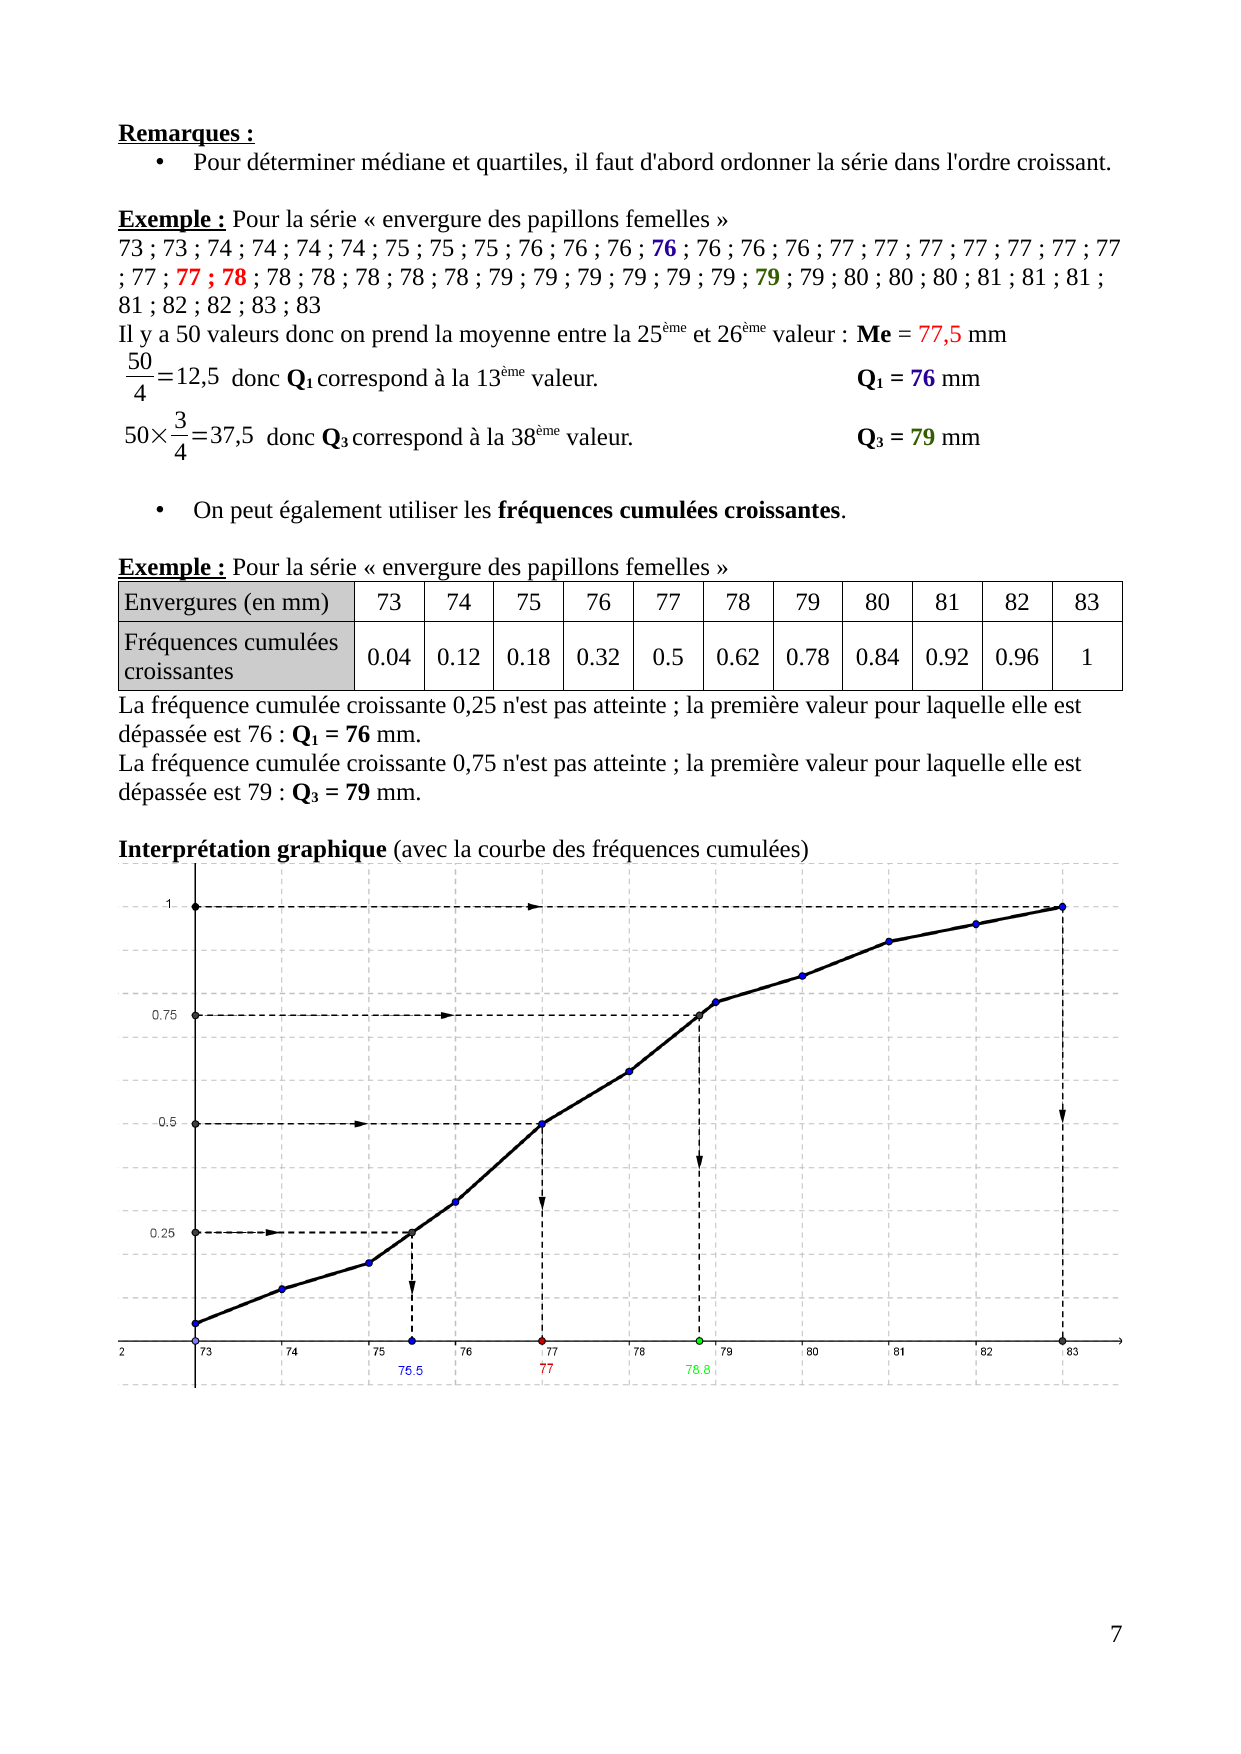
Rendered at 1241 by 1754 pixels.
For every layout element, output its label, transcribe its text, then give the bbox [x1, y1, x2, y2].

list Pour déterminer médiane et quartiles, il faut d'abord ordonner la série dans l'ordre croissant. [156, 147, 1122, 176]
text donc Q3 correspond à la 38ème valeur. Q3 = 79 mm [118, 407, 1122, 466]
table_cell 0,32 [564, 622, 633, 690]
table_cell 0,18 [494, 622, 563, 690]
text Il y a 50 valeurs donc on prend la moyenne entre la 25ème et 26ème valeur : Me = 77,5 mm [118, 319, 1122, 348]
text Interprétation graphique (avec la courbe des fréquences cumulées) [118, 834, 1122, 863]
table_cell 0,78 [774, 622, 842, 690]
table_header 83 [1053, 582, 1122, 621]
list On peut également utiliser les fréquences cumulées croissantes. [156, 495, 1122, 523]
text Remarques : [118, 118, 1122, 147]
table_header 79 [774, 582, 842, 621]
text La fréquence cumulée croissante 0,25 n'est pas atteinte ; la première valeur pour laquelle elle est dépassée est 76 : Q1 = 76 mm. [118, 691, 1122, 748]
table_header 75 [494, 582, 563, 621]
table_header Envergures (en mm) [119, 582, 354, 621]
table_header 77 [634, 582, 703, 621]
text donc Q1 correspond à la 13ème valeur. Q1 = 76 mm [118, 348, 1122, 407]
text Exemple : Pour la série « envergure des papillons femelles » [118, 204, 1122, 233]
text La fréquence cumulée croissante 0,75 n'est pas atteinte ; la première valeur pour laquelle elle est dépassée est 79 : Q3 = 79 mm. [118, 748, 1122, 806]
table_cell 0,62 [704, 622, 773, 690]
table_header 80 [843, 582, 912, 621]
table_cell 0,12 [425, 622, 493, 690]
table_cell Fréquences cumulées croissantes [119, 622, 354, 690]
table_cell 0,92 [913, 622, 982, 690]
table_cell 1 [1053, 622, 1122, 690]
table_header 74 [425, 582, 493, 621]
table_header 76 [564, 582, 633, 621]
text 73 ; 73 ; 74 ; 74 ; 74 ; 74 ; 75 ; 75 ; 75 ; 76 ; 76 ; 76 ; 76 ; 76 ; 76 ; 76 ; 77 ; 77 ; 77 ; 77 ; 77 ; 77 ; 77 ; 77 ; 77 ; 78 ; 78 ; 78 ; 78 ; 78 ; 78 ; 79 ; 79 ; 79 ; 79 ; 79 ; 79 ; 79 ; 79 ; 80 ; 80 ; 80 ; 81 ; 81 ; 81 ; 81 ; 82 ; 82 ; 83 ; 83 [118, 233, 1122, 319]
table_header 81 [913, 582, 982, 621]
table_header 82 [983, 582, 1052, 621]
table_cell 0,5 [634, 622, 703, 690]
table_cell 0,04 [355, 622, 424, 690]
table_header 73 [355, 582, 424, 621]
text Exemple : Pour la série « envergure des papillons femelles » [118, 552, 1122, 581]
table_cell 0,84 [843, 622, 912, 690]
table_cell 0,96 [983, 622, 1052, 690]
table_header 78 [704, 582, 773, 621]
